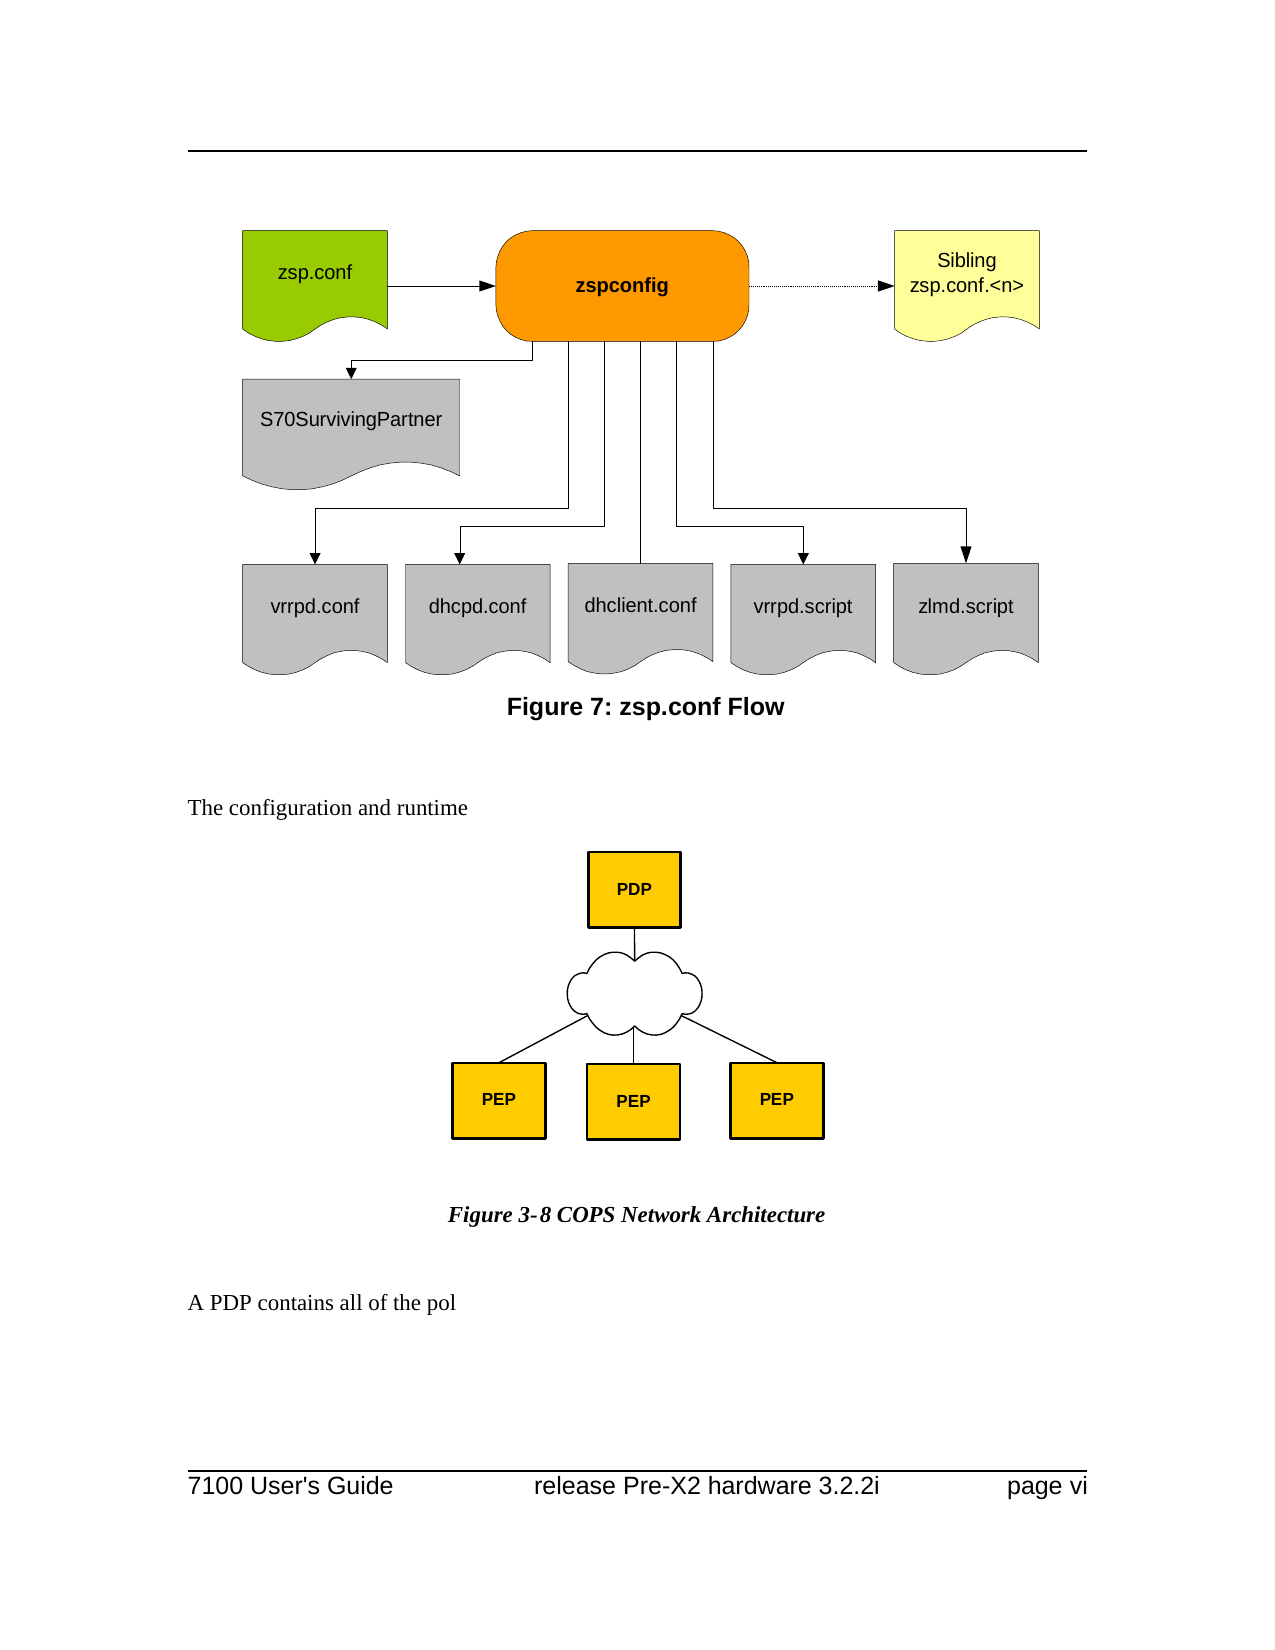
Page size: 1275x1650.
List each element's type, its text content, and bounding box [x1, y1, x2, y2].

text Figure 3‑8 COPS Network Architecture [187, 1202, 1087, 1228]
text The configuration and runtime [187, 795, 1087, 820]
text A PDP contains all of the pol [187, 1290, 1087, 1315]
text Figure 7: zsp.conf Flow [204, 219, 1087, 721]
